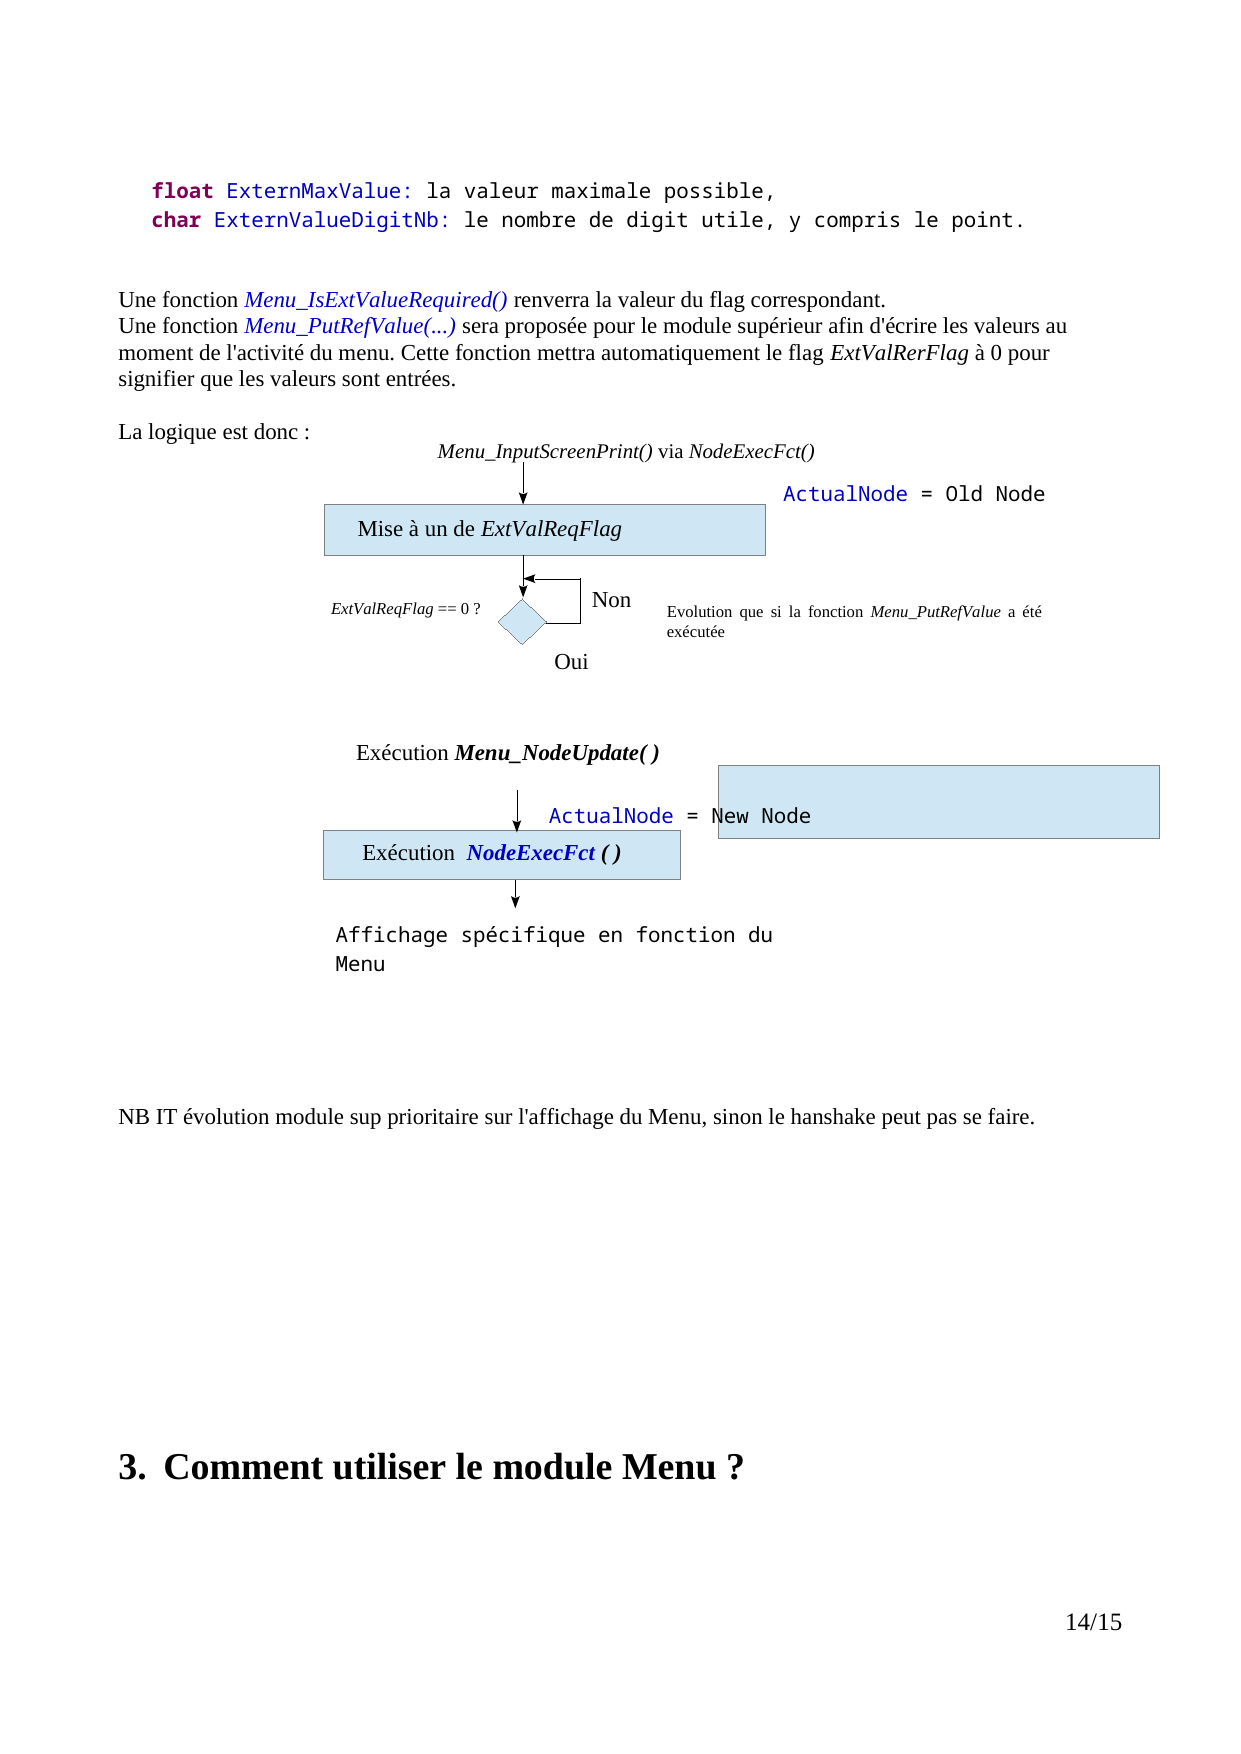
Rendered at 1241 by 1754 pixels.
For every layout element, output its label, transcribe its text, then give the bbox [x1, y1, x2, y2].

subtitle Comment utiliser le module Menu ? [118, 1444, 1122, 1488]
text float ExternMaxValue: la valeur maximale possible, [118, 176, 1122, 205]
text Une fonction Menu_IsExtValueRequired() renverra la valeur du flag correspondant. [118, 286, 1122, 312]
text NB IT évolution module sup prioritaire sur l'affichage du Menu, sinon le hanshake peut pas se faire. [118, 1103, 1122, 1129]
text Une fonction Menu_PutRefValue(...) sera proposée pour le module supérieur afin d'écrire les valeurs au moment de l'activité du menu. Cette fonction mettra automatiquement le flag ExtValRerFlag à 0 pour signifier que les valeurs sont entrées. [118, 312, 1122, 391]
text char ExternValueDigitNb: le nombre de digit utile, y compris le point. [118, 205, 1122, 233]
text La logique est donc : [118, 418, 1122, 444]
